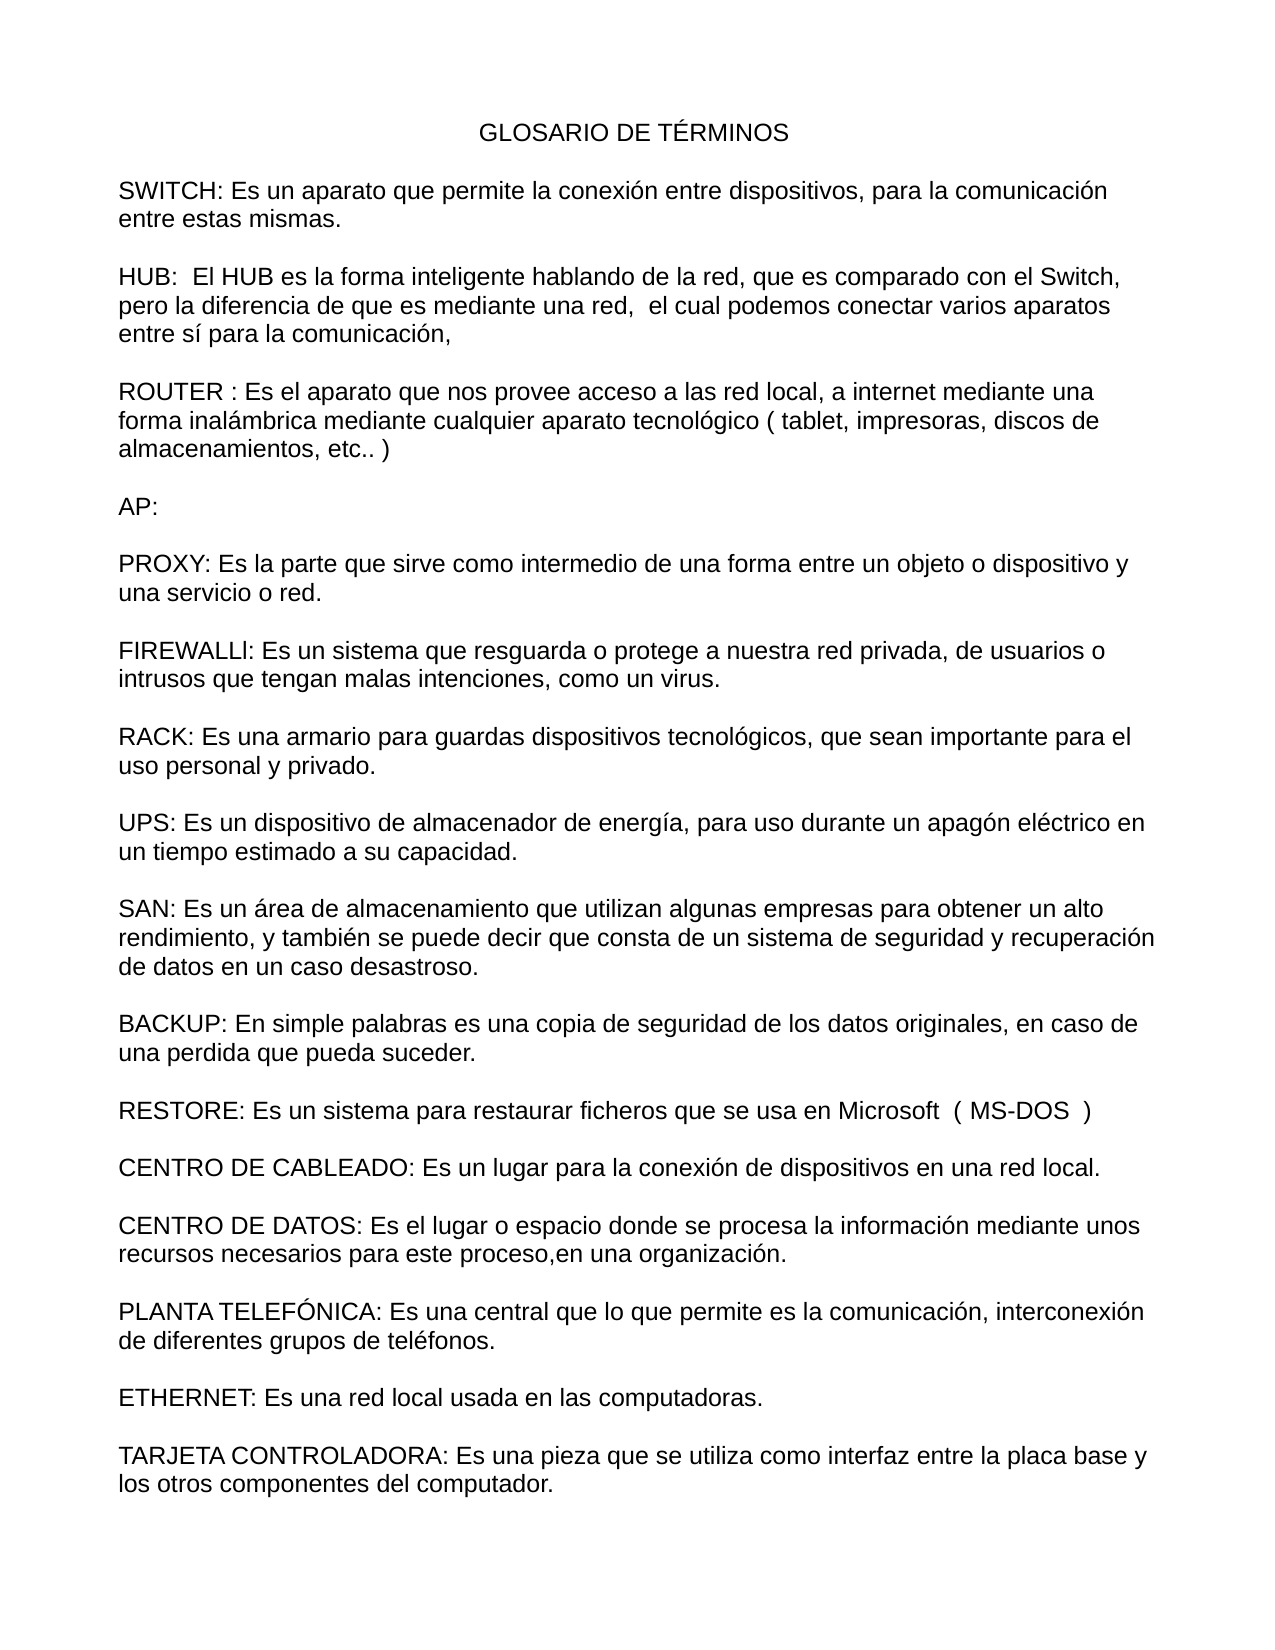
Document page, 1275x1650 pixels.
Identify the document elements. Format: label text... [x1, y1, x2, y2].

text ROUTER : Es el aparato que nos provee acceso a las red local, a internet mediante una forma inalámbrica mediante cualquier aparato tecnológico ( tablet, impresoras, discos de almacenamientos, etc.. ) [118, 377, 1157, 463]
text GLOSARIO DE TÉRMINOS [118, 118, 1157, 147]
text SWITCH: Es un aparato que permite la conexión entre dispositivos, para la comunicación entre estas mismas. [118, 176, 1157, 233]
text PROXY: Es la parte que sirve como intermedio de una forma entre un objeto o dispositivo y una servicio o red. [118, 549, 1157, 607]
text BACKUP: En simple palabras es una copia de seguridad de los datos originales, en caso de una perdida que pueda suceder. [118, 1009, 1157, 1067]
text PLANTA TELEFÓNICA: Es una central que lo que permite es la comunicación, interconexión de diferentes grupos de teléfonos. [118, 1297, 1157, 1354]
text AP: [118, 492, 1157, 521]
text ETHERNET: Es una red local usada en las computadoras. [118, 1383, 1157, 1412]
text CENTRO DE DATOS: Es el lugar o espacio donde se procesa la información mediante unos recursos necesarios para este proceso,en una organización. [118, 1211, 1157, 1268]
text HUB: El HUB es la forma inteligente hablando de la red, que es comparado con el Switch, pero la diferencia de que es mediante una red, el cual podemos conectar varios aparatos entre sí para la comunicación, [118, 262, 1157, 348]
text RESTORE: Es un sistema para restaurar ficheros que se usa en Microsoft ( MS-DOS ) [118, 1096, 1157, 1124]
text FIREWALLl: Es un sistema que resguarda o protege a nuestra red privada, de usuarios o intrusos que tengan malas intenciones, como un virus. [118, 636, 1157, 693]
text SAN: Es un área de almacenamiento que utilizan algunas empresas para obtener un alto rendimiento, y también se puede decir que consta de un sistema de seguridad y recuperación de datos en un caso desastroso. [118, 894, 1157, 981]
text UPS: Es un dispositivo de almacenador de energía, para uso durante un apagón eléctrico en un tiempo estimado a su capacidad. [118, 808, 1157, 866]
text CENTRO DE CABLEADO: Es un lugar para la conexión de dispositivos en una red local. [118, 1153, 1157, 1182]
text TARJETA CONTROLADORA: Es una pieza que se utiliza como interfaz entre la placa base y los otros componentes del computador. [118, 1441, 1157, 1498]
text RACK: Es una armario para guardas dispositivos tecnológicos, que sean importante para el uso personal y privado. [118, 722, 1157, 779]
